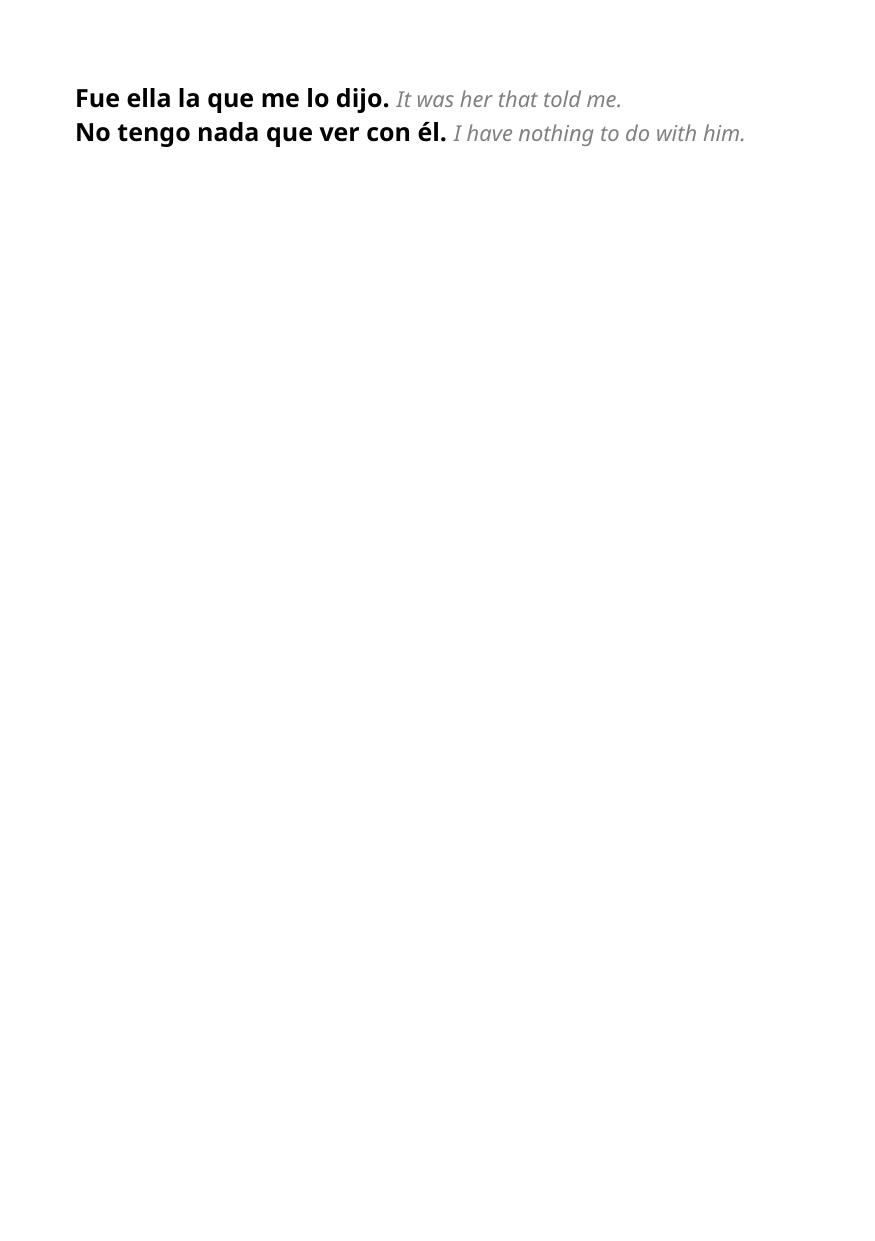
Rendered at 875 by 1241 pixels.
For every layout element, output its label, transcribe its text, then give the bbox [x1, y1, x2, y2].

text Fue ella la que me lo dijo. It was her that told me. [75, 81, 799, 115]
text No tengo nada que ver con él. I have nothing to do with him. [75, 115, 799, 149]
